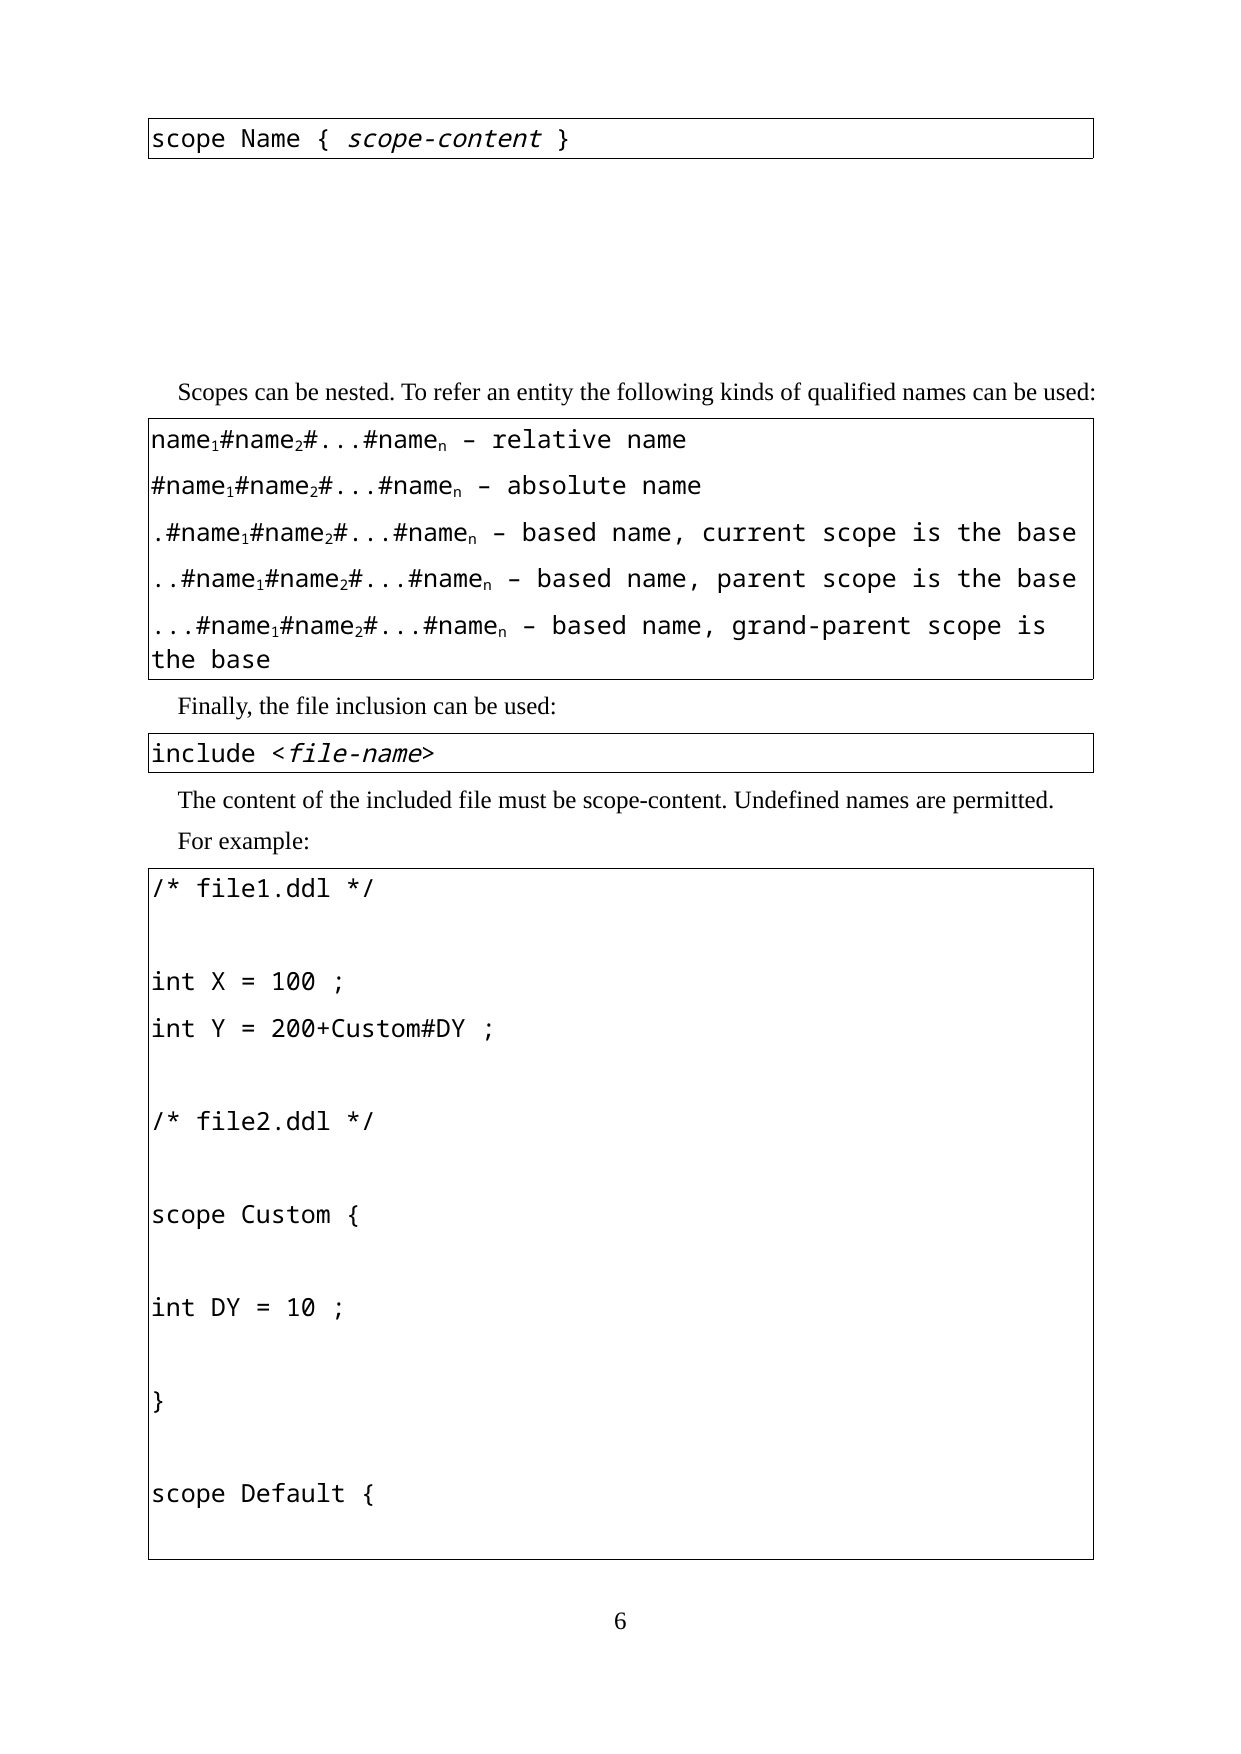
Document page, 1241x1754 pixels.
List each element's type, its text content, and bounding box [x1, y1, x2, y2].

text int X = 100 ; [149, 961, 1093, 998]
text int DY = 10 ; [149, 1287, 1093, 1324]
text #name1#name2#...#namen – absolute name [149, 465, 1093, 502]
text } [149, 1380, 1093, 1417]
text name1#name2#...#namen – relative name [149, 419, 1093, 455]
text Scopes can be nested. To refer an entity the following kinds of qualified names can be used: [118, 377, 1122, 406]
text scope Default { [149, 1473, 1093, 1510]
text int Y = 200+Custom#DY ; [149, 1007, 1093, 1044]
text The content of the included file must be scope-content. Undefined names are permitted. [118, 785, 1122, 814]
text /* file1.ddl */ [149, 869, 1093, 904]
text /* file2.ddl */ [149, 1100, 1093, 1137]
text Finally, the file inclusion can be used: [118, 691, 1122, 720]
text .#name1#name2#...#namen – based name, current scope is the base [149, 511, 1093, 548]
text For example: [118, 826, 1122, 855]
text ..#name1#name2#...#namen – based name, parent scope is the base [149, 558, 1093, 595]
text scope Custom { [149, 1193, 1093, 1231]
text include <file-name> [149, 734, 1093, 772]
text ...#name1#name2#...#namen – based name, grand-parent scope is the base [149, 604, 1093, 679]
text scope Name { scope-content } [149, 119, 1093, 158]
